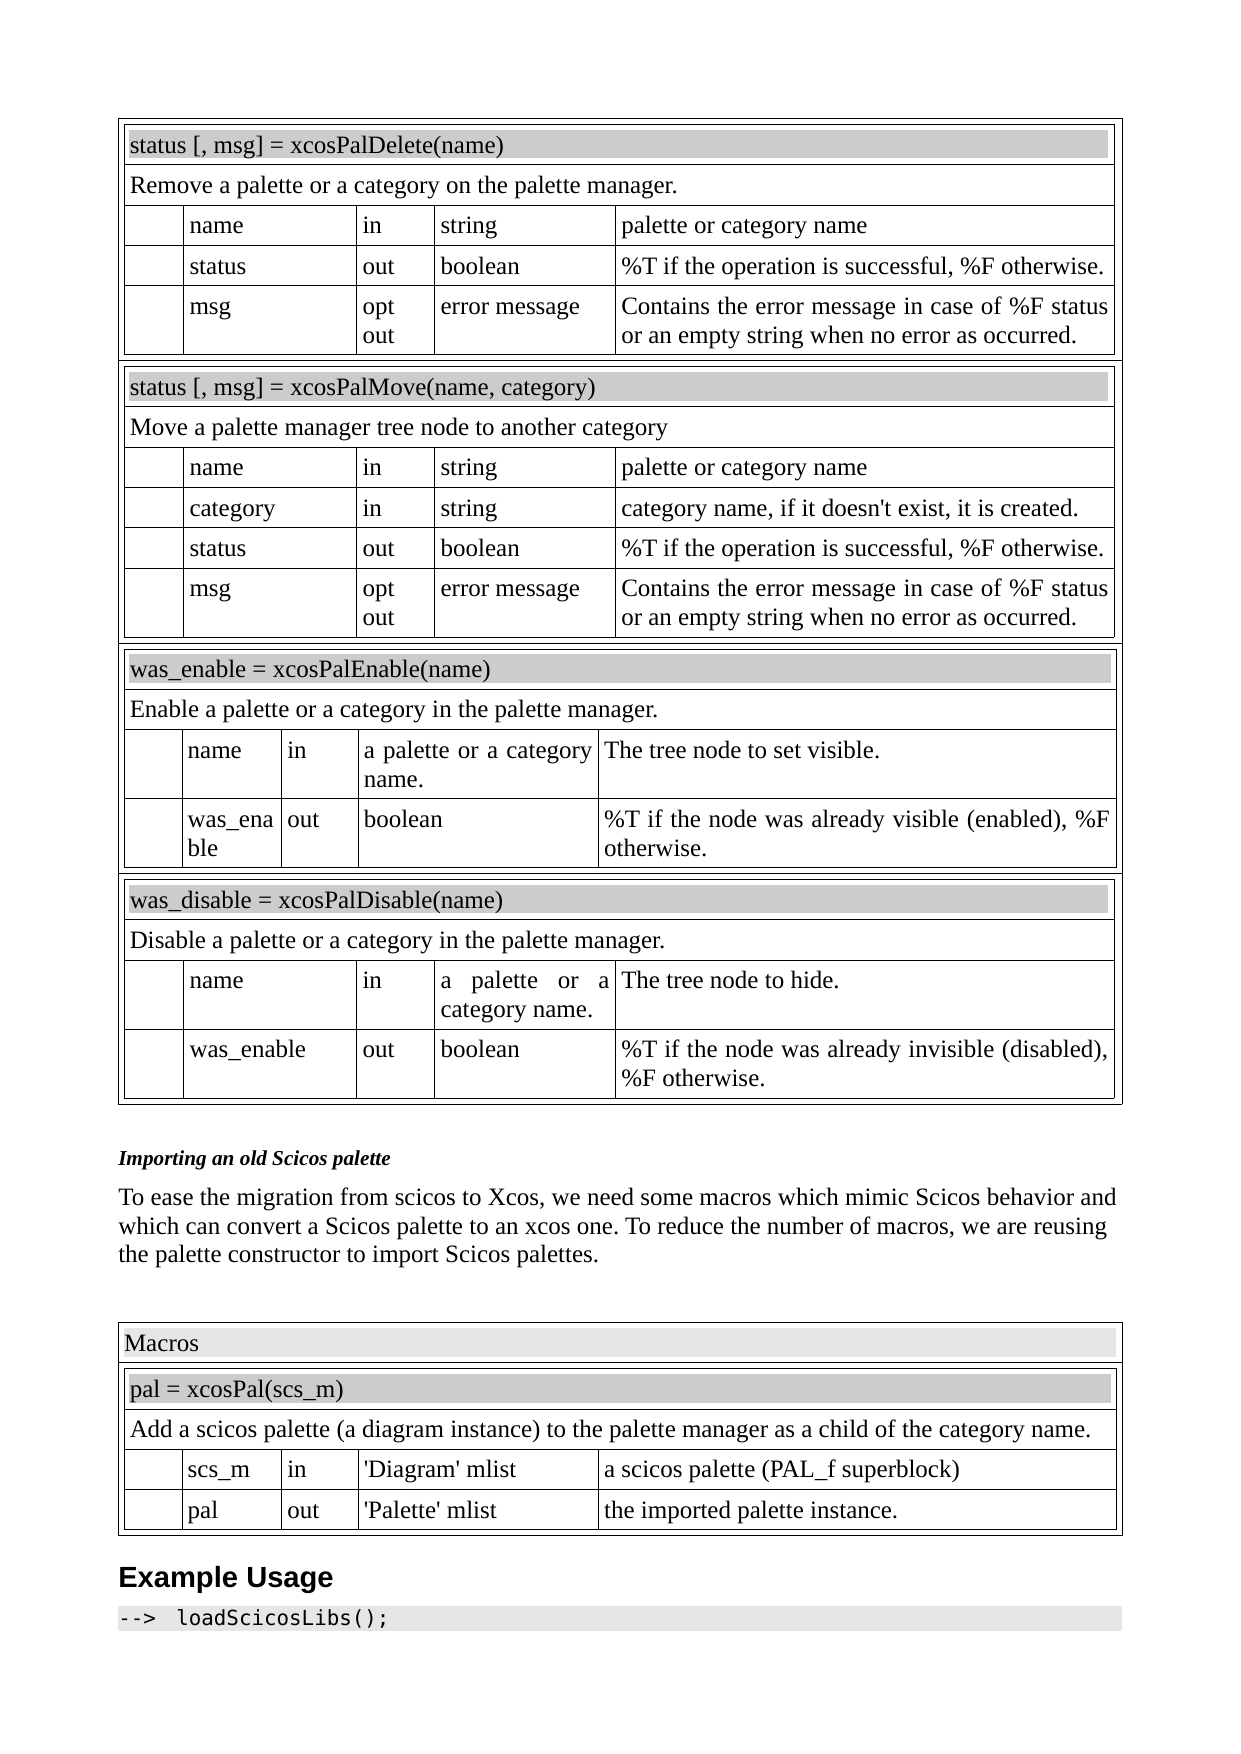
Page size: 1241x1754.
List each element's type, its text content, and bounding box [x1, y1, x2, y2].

table_cell The tree node to set visible. [599, 730, 1116, 798]
table_cell [119, 119, 1122, 360]
table_cell string [435, 206, 615, 245]
table_cell Disable a palette or a category in the palette manager. [125, 920, 1114, 959]
table_cell [125, 448, 183, 487]
table_cell opt out [357, 569, 434, 637]
table_cell boolean [435, 1030, 615, 1098]
table_cell opt out [357, 286, 434, 354]
table_cell in [282, 730, 358, 798]
table_cell out [282, 1490, 358, 1529]
text To ease the migration from scicos to Xcos, we need some macros which mimic Scicos behavior and which can convert a Scicos palette to an xcos one. To reduce the number of macros, we are reusing the palette constructor to import Scicos palettes. [118, 1182, 1122, 1268]
table_cell a scicos palette (PAL_f superblock) [599, 1450, 1116, 1489]
table_cell msg [184, 286, 356, 354]
table_cell [125, 799, 182, 867]
table_cell Move a palette manager tree node to another category [125, 407, 1114, 447]
table_cell out [282, 799, 358, 867]
table_cell [119, 874, 1122, 1104]
table_cell [125, 488, 183, 527]
table_cell string [435, 448, 615, 487]
table_cell %T if the node was already visible (enabled), %F otherwise. [599, 799, 1116, 867]
table_cell in [357, 206, 434, 245]
table_cell [125, 730, 182, 798]
table_cell %T if the operation is successful, %F otherwise. [616, 528, 1114, 568]
table_cell pal [183, 1490, 281, 1529]
table_cell name [183, 730, 281, 798]
table_cell boolean [435, 528, 615, 568]
table_cell category name, if it doesn't exist, it is created. [616, 488, 1114, 527]
table_cell status [184, 528, 356, 568]
table_cell %T if the node was already invisible (disabled), %F otherwise. [616, 1030, 1114, 1098]
table_cell [119, 644, 1122, 873]
table_cell out [357, 246, 434, 285]
table_cell category [184, 488, 356, 527]
subtitle Importing an old Scicos palette [118, 1145, 1122, 1169]
table_cell was_enable [184, 1030, 356, 1098]
table_cell error message [435, 286, 615, 354]
table_cell scs_m [183, 1450, 281, 1489]
table_cell name [184, 448, 356, 487]
table_cell [125, 1490, 182, 1529]
table_header status [, msg] = xcosPalDelete(name) [125, 125, 1114, 164]
table_cell error message [435, 569, 615, 637]
table_header pal = xcosPal(scs_m) [125, 1369, 1116, 1408]
table_cell The tree node to hide. [616, 961, 1114, 1029]
table_cell [125, 528, 183, 568]
table_cell name [184, 961, 356, 1029]
table_cell palette or category name [616, 448, 1114, 487]
table_cell [125, 569, 183, 637]
table_cell [119, 361, 1122, 643]
table_cell string [435, 488, 615, 527]
table_header was_disable = xcosPalDisable(name) [125, 880, 1114, 919]
table_cell Contains the error message in case of %F status or an empty string when no error as occurred. [616, 569, 1114, 637]
table_cell msg [184, 569, 356, 637]
table_cell Remove a palette or a category on the palette manager. [125, 165, 1114, 204]
table_cell in [357, 448, 434, 487]
table_cell Add a scicos palette (a diagram instance) to the palette manager as a child of the category name. [125, 1410, 1116, 1449]
table_cell palette or category name [616, 206, 1114, 245]
table_cell name [184, 206, 356, 245]
table_cell in [357, 488, 434, 527]
table_cell was_enable [183, 799, 281, 867]
table_cell [125, 961, 183, 1029]
table_cell [125, 206, 183, 245]
table_cell [125, 1450, 182, 1489]
table_cell out [357, 528, 434, 568]
table_cell boolean [359, 799, 598, 867]
table_cell [125, 286, 183, 354]
subtitle Example Usage [118, 1560, 1122, 1594]
table_cell a palette or a category name. [435, 961, 615, 1029]
table_cell in [282, 1450, 358, 1489]
table_cell [125, 1030, 183, 1098]
table_cell in [357, 961, 434, 1029]
table_cell Enable a palette or a category in the palette manager. [125, 690, 1116, 729]
table_cell boolean [435, 246, 615, 285]
table_cell status [184, 246, 356, 285]
table_cell the imported palette instance. [599, 1490, 1116, 1529]
table_header status [, msg] = xcosPalMove(name, category) [125, 367, 1114, 406]
table_header was_enable = xcosPalEnable(name) [125, 650, 1116, 689]
table_cell 'Diagram' mlist [359, 1450, 598, 1489]
table_cell Contains the error message in case of %F status or an empty string when no error as occurred. [616, 286, 1114, 354]
table_cell out [357, 1030, 434, 1098]
table_cell [125, 246, 183, 285]
table_cell %T if the operation is successful, %F otherwise. [616, 246, 1114, 285]
table_cell 'Palette' mlist [359, 1490, 598, 1529]
table_cell [119, 1363, 1122, 1535]
table_header Macros [119, 1323, 1122, 1362]
table_cell a palette or a category name. [359, 730, 598, 798]
